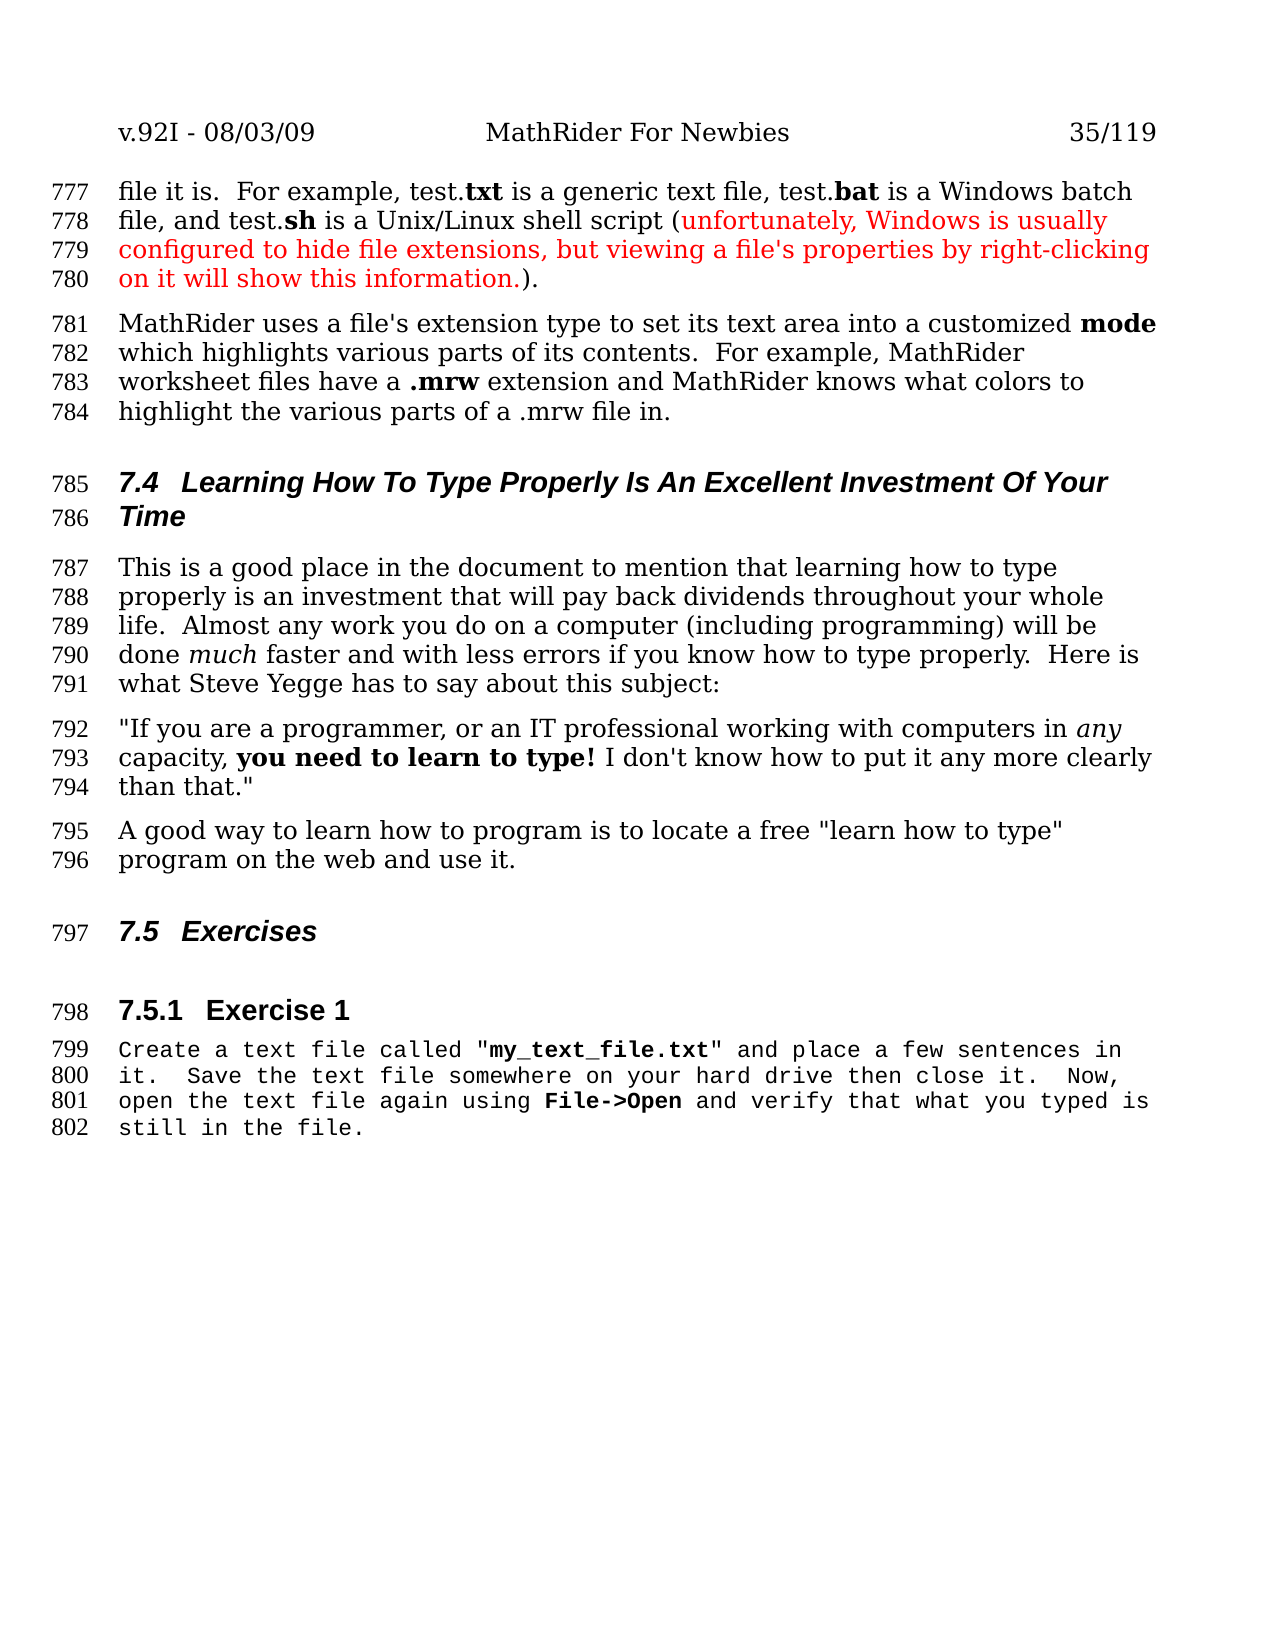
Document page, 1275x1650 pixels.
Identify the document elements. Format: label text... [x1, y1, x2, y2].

text This is a good place in the document to mention that learning how to type properly is an investment that will pay back dividends throughout your whole life. Almost any work you do on a computer (including programming) will be done much faster and with less errors if you know how to type properly. Here is what Steve Yegge has to say about this subject: [118, 553, 1157, 699]
text MathRider uses a file's extension type to set its text area into a customized mode which highlights various parts of its contents. For example, MathRider worksheet files have a .mrw extension and MathRider knows what colors to highlight the various parts of a .mrw file in. [118, 309, 1157, 426]
text A good way to learn how to program is to locate a free "learn how to type" program on the web and use it. [118, 817, 1157, 875]
subtitle Learning How To Type Properly Is An Excellent Investment Of Your Time [118, 465, 1157, 532]
subtitle Exercise 1 [118, 992, 1157, 1026]
text file it is. For example, test.txt is a generic text file, test.bat is a Windows batch file, and test.sh is a Unix/Linux shell script (unfortunately, Windows is usually configured to hide file extensions, but viewing a file's properties by right-clicking on it will show this information.). [118, 177, 1157, 294]
text "If you are a programmer, or an IT professional working with computers in any capacity, you need to learn to type! I don't know how to put it any more clearly than that." [118, 714, 1157, 802]
text Create a text file called "my_text_file.txt" and place a few sentences in it. Save the text file somewhere on your hard drive then close it. Now, open the text file again using File->Open and verify that what you typed is still in the file. [118, 1038, 1157, 1142]
subtitle Exercises [118, 914, 1157, 947]
